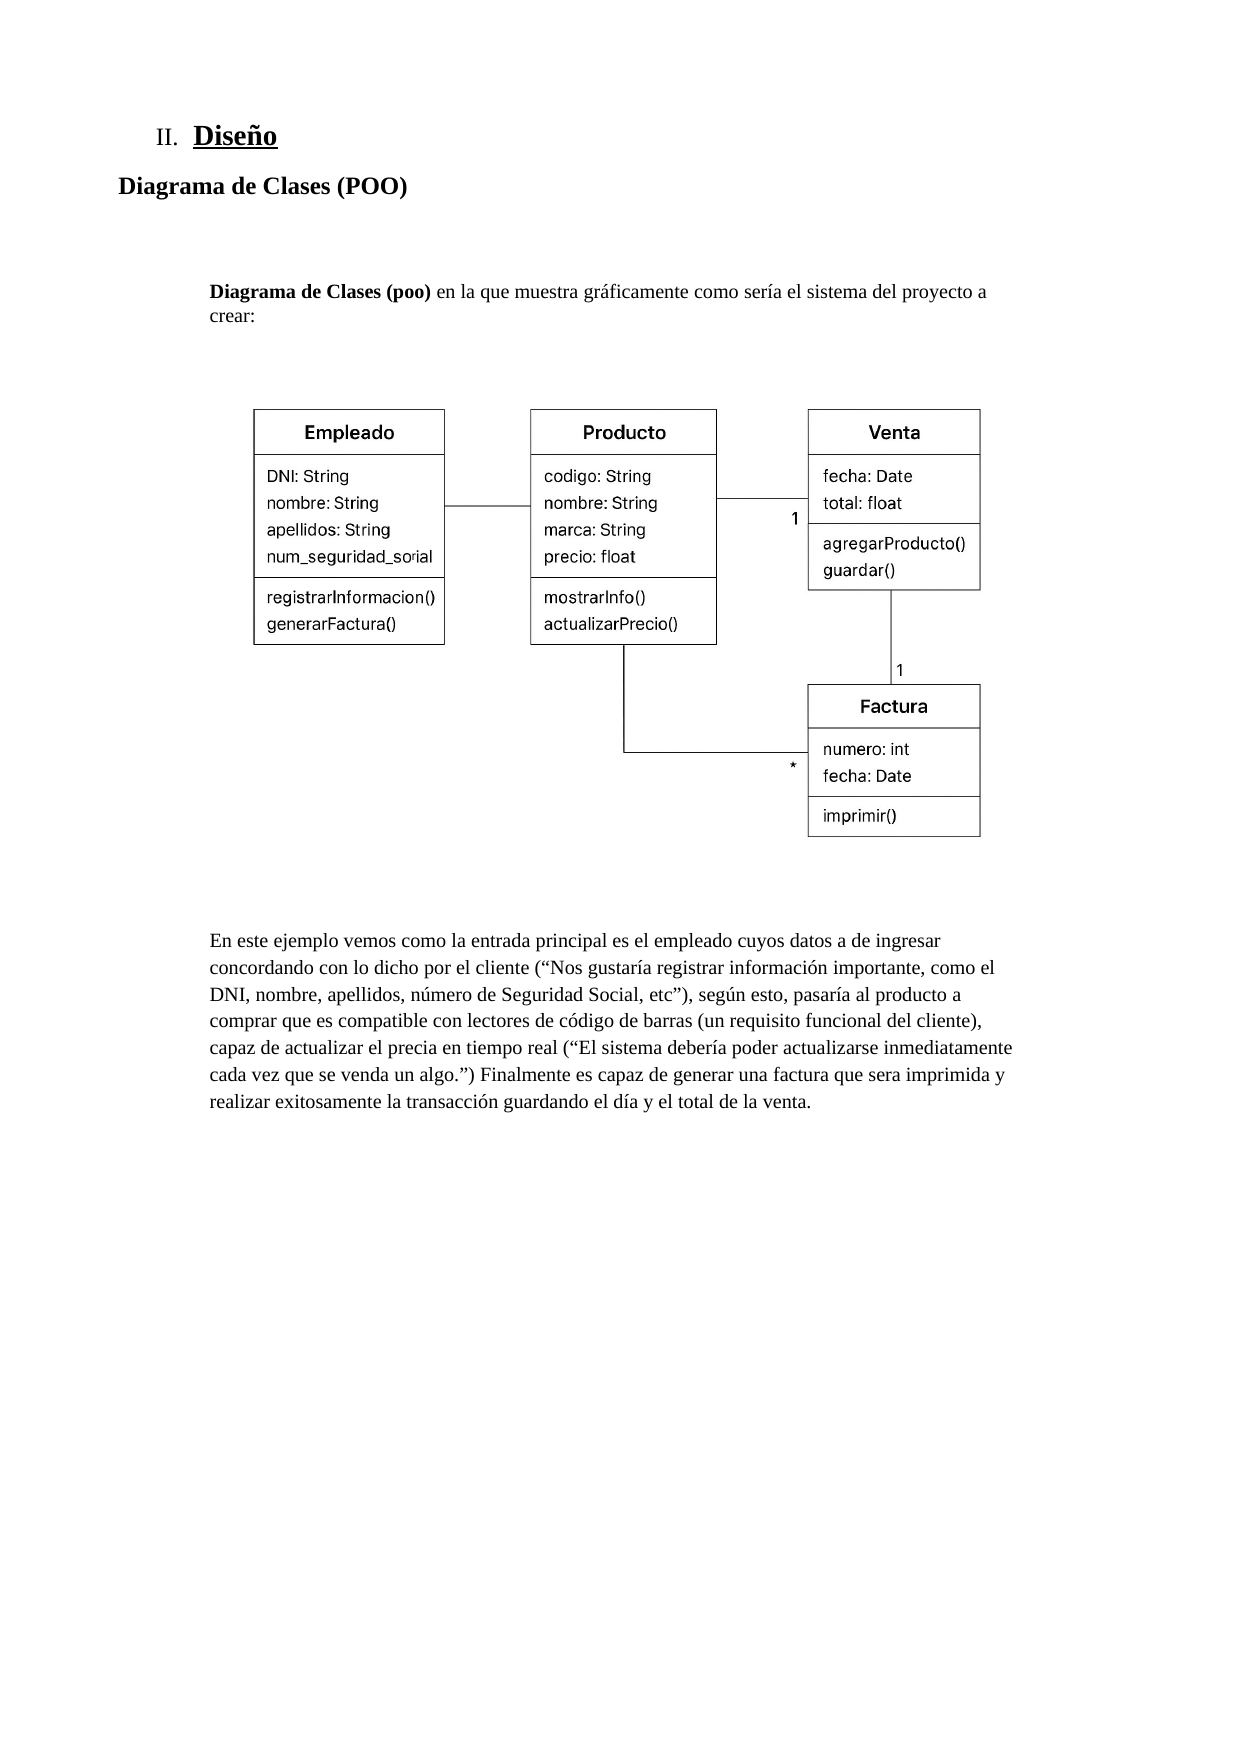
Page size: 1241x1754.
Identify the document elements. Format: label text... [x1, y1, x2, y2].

list Diseño [156, 118, 1122, 152]
text Diagrama de Clases (POO) [118, 171, 1122, 200]
